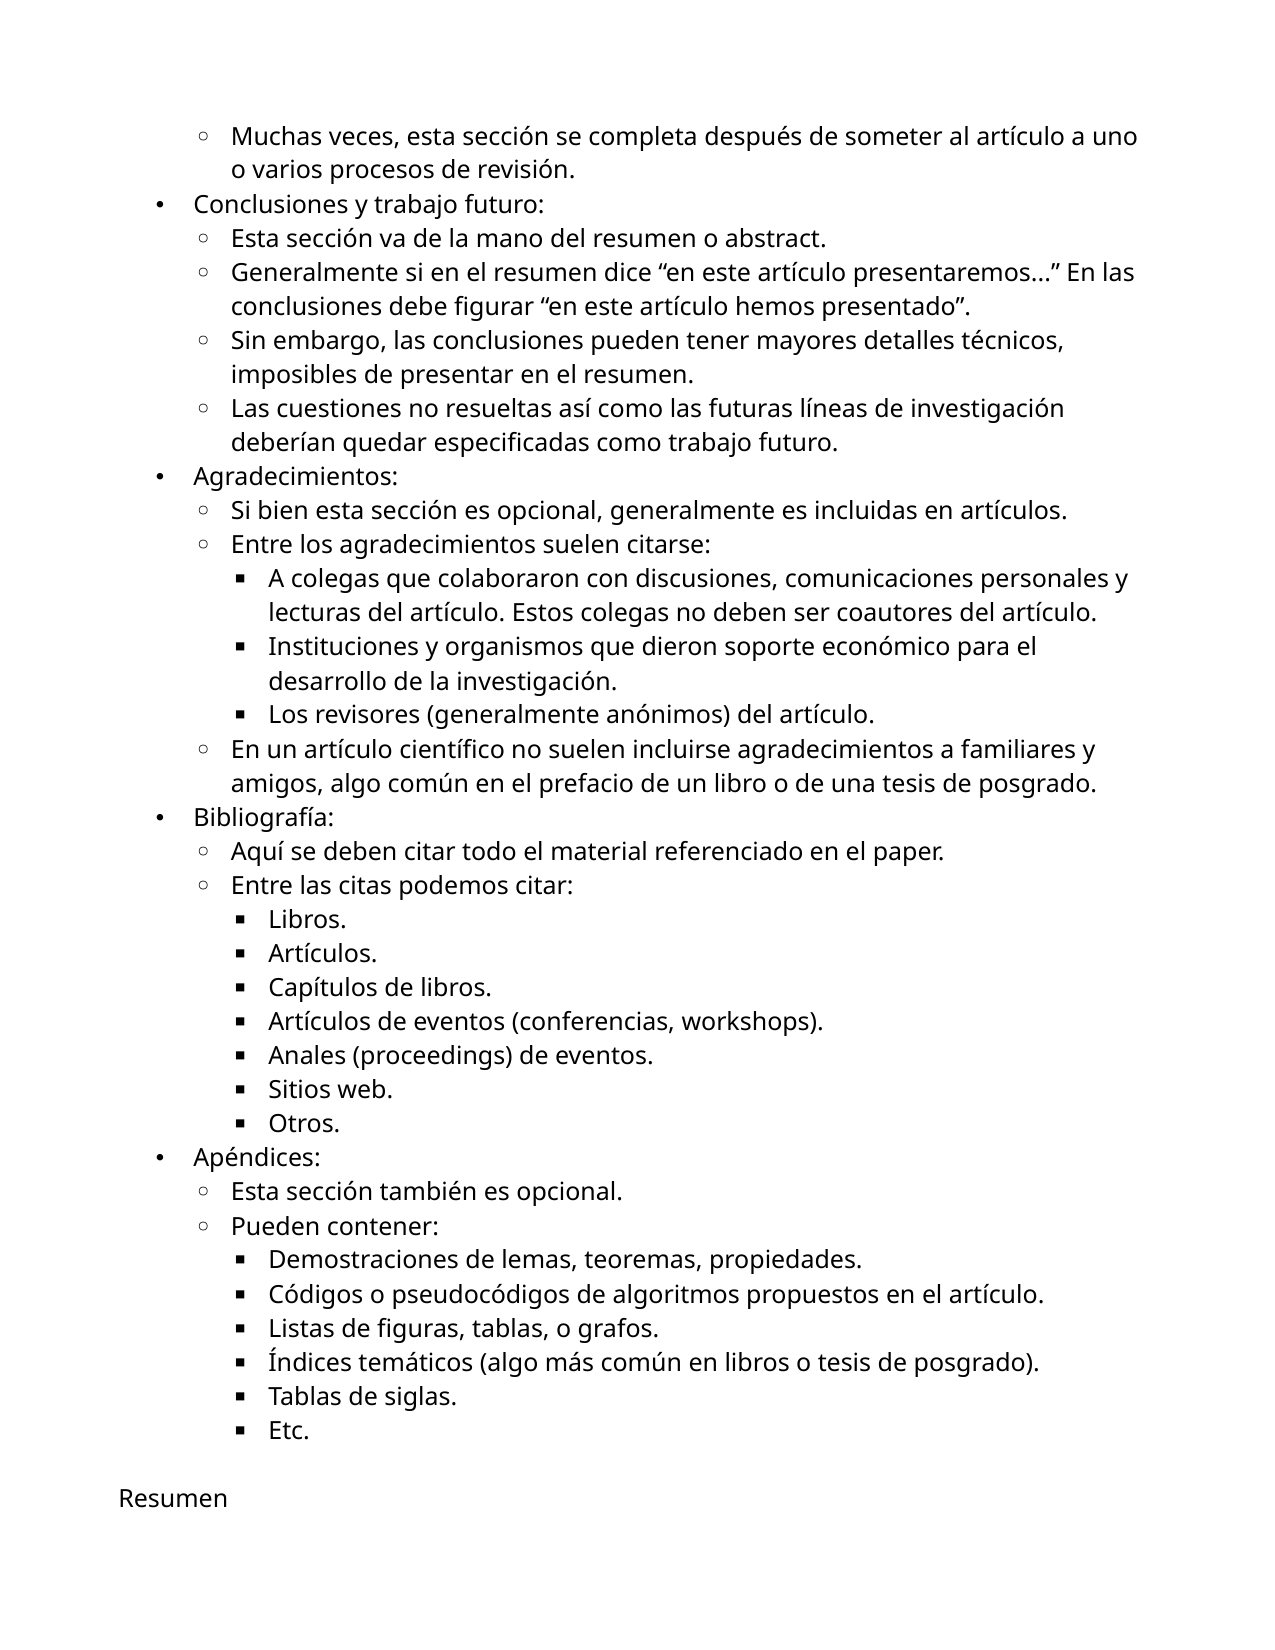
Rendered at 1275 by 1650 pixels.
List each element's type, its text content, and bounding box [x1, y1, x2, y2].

list Conclusiones y trabajo futuro: [156, 186, 1157, 220]
list Etc. [231, 1412, 1157, 1447]
list Generalmente si en el resumen dice “en este artículo presentaremos...” En las conclusiones debe figurar “en este artículo hemos presentado”. [193, 254, 1157, 322]
list Si bien esta sección es opcional, generalmente es incluidas en artículos. [193, 493, 1157, 527]
list Sin embargo, las conclusiones pueden tener mayores detalles técnicos, imposibles de presentar en el resumen. [193, 322, 1157, 391]
list Apéndices: [156, 1140, 1157, 1174]
list Índices temáticos (algo más común en libros o tesis de posgrado). [231, 1344, 1157, 1378]
list Artículos de eventos (conferencias, workshops). [231, 1004, 1157, 1038]
list A colegas que colaboraron con discusiones, comunicaciones personales y lecturas del artículo. Estos colegas no deben ser coautores del artículo. [231, 561, 1157, 629]
list Muchas veces, esta sección se completa después de someter al artículo a uno o varios procesos de revisión. [193, 118, 1157, 186]
list Listas de figuras, tablas, o grafos. [231, 1310, 1157, 1344]
list Sitios web. [231, 1072, 1157, 1106]
list Los revisores (generalmente anónimos) del artículo. [231, 697, 1157, 731]
list Capítulos de libros. [231, 970, 1157, 1004]
text Resumen [118, 1481, 1157, 1515]
list Anales (proceedings) de eventos. [231, 1038, 1157, 1072]
list En un artículo científico no suelen incluirse agradecimientos a familiares y amigos, algo común en el prefacio de un libro o de una tesis de posgrado. [193, 731, 1157, 799]
list Pueden contener: [193, 1208, 1157, 1242]
list Aquí se deben citar todo el material referenciado en el paper. [193, 833, 1157, 867]
list Las cuestiones no resueltas así como las futuras líneas de investigación deberían quedar especificadas como trabajo futuro. [193, 391, 1157, 459]
list Esta sección va de la mano del resumen o abstract. [193, 220, 1157, 254]
list Instituciones y organismos que dieron soporte económico para el desarrollo de la investigación. [231, 629, 1157, 697]
list Agradecimientos: [156, 459, 1157, 493]
list Otros. [231, 1106, 1157, 1140]
list Tablas de siglas. [231, 1378, 1157, 1412]
list Códigos o pseudocódigos de algoritmos propuestos en el artículo. [231, 1276, 1157, 1310]
list Artículos. [231, 936, 1157, 970]
list Bibliografía: [156, 799, 1157, 833]
list Esta sección también es opcional. [193, 1174, 1157, 1208]
list Entre los agradecimientos suelen citarse: [193, 527, 1157, 561]
list Demostraciones de lemas, teoremas, propiedades. [231, 1242, 1157, 1276]
list Libros. [231, 902, 1157, 936]
list Entre las citas podemos citar: [193, 867, 1157, 902]
